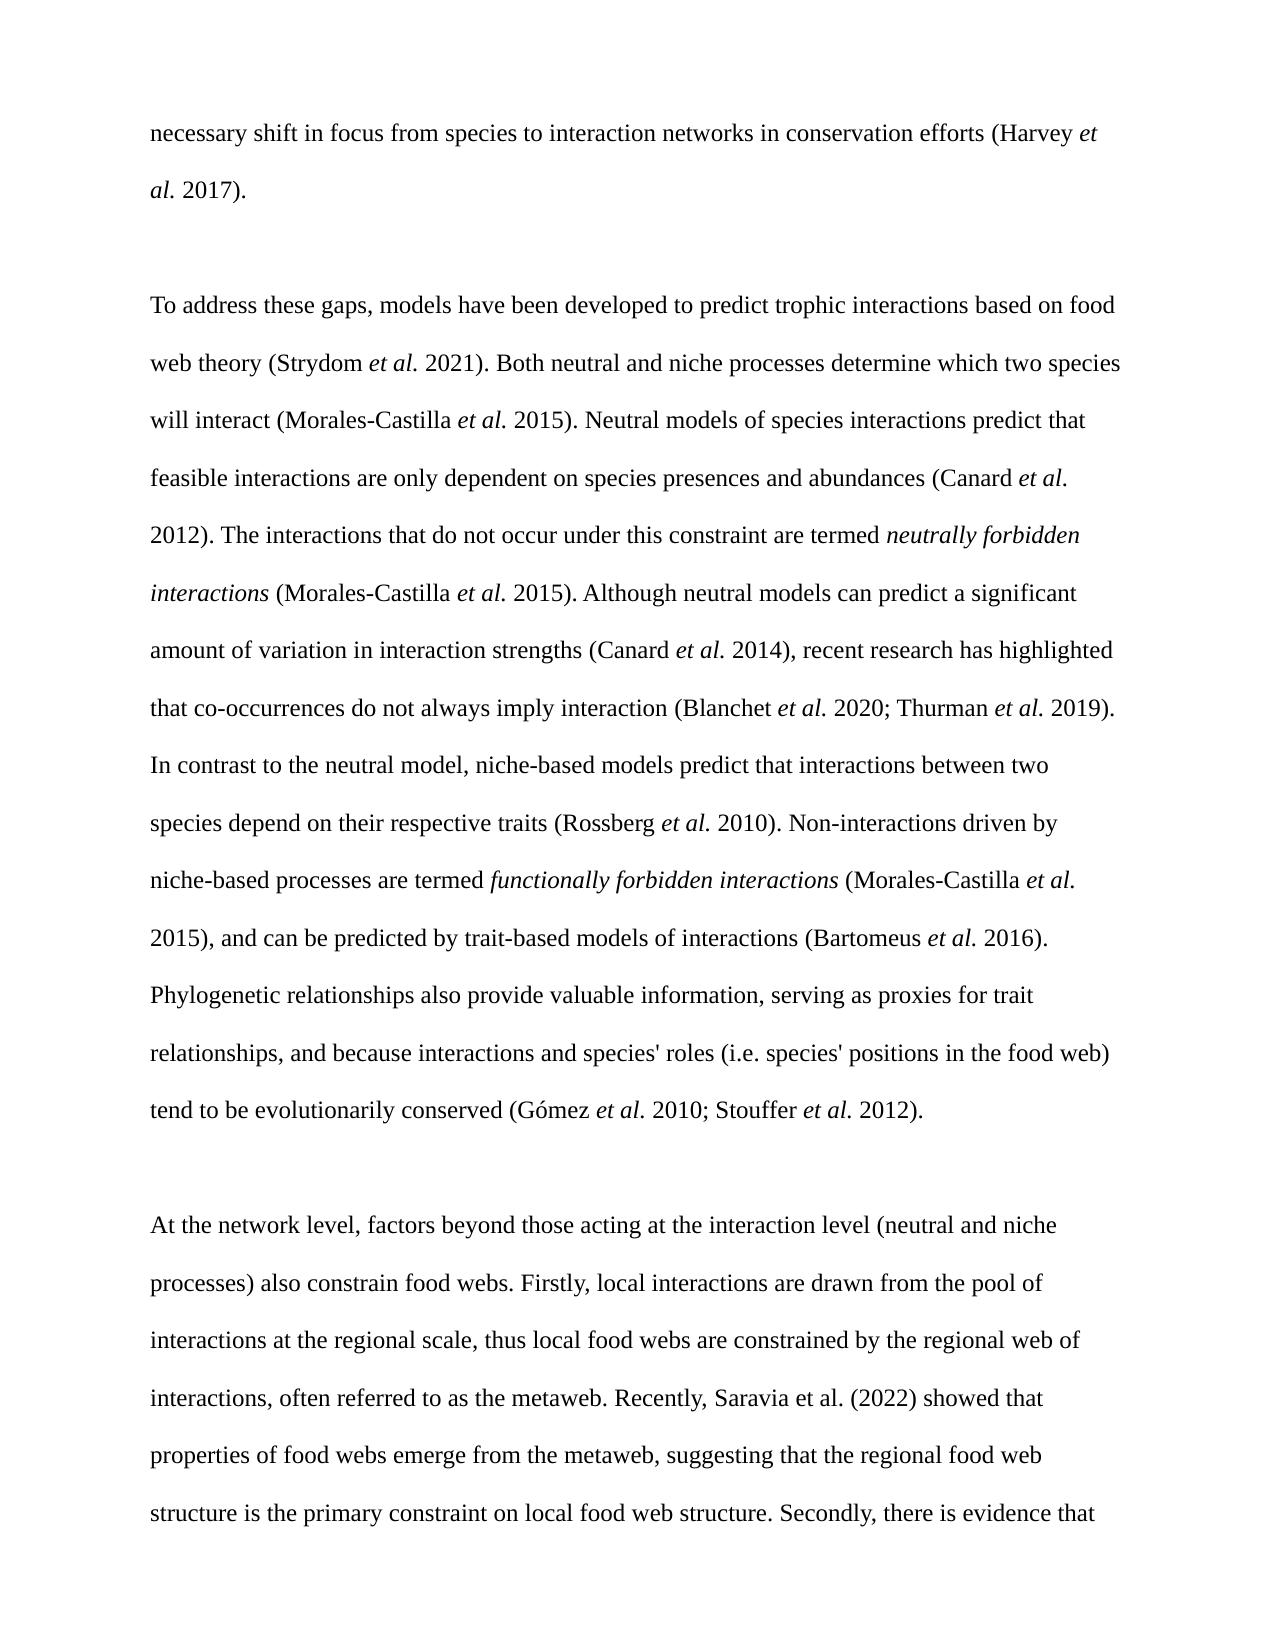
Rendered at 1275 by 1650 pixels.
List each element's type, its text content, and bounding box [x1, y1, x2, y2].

text At the network level, factors beyond those acting at the interaction level (neutral and niche processes) also constrain food webs. Firstly, local interactions are drawn from the pool of interactions at the regional scale, thus local food webs are constrained by the regional web of interactions, often referred to as the metaweb. Recently, Saravia et al. (2022) showed that properties of food webs emerge from the metaweb, suggesting that the regional food web structure is the primary constraint on local food web structure. Secondly, there is evidence that [150, 1211, 1125, 1527]
text necessary shift in focus from species to interaction networks in conservation efforts (Harvey et al. 2017). [150, 118, 1125, 204]
text To address these gaps, models have been developed to predict trophic interactions based on food web theory (Strydom et al. 2021). Both neutral and niche processes determine which two species will interact (Morales-Castilla et al. 2015). Neutral models of species interactions predict that feasible interactions are only dependent on species presences and abundances (Canard et al. 2012). The interactions that do not occur under this constraint are termed neutrally forbidden interactions (Morales-Castilla et al. 2015). Although neutral models can predict a significant amount of variation in interaction strengths (Canard et al. 2014), recent research has highlighted that co-occurrences do not always imply interaction (Blanchet et al. 2020; Thurman et al. 2019). In contrast to the neutral model, niche-based models predict that interactions between two species depend on their respective traits (Rossberg et al. 2010). Non-interactions driven by niche-based processes are termed functionally forbidden interactions (Morales-Castilla et al. 2015), and can be predicted by trait-based models of interactions (Bartomeus et al. 2016). Phylogenetic relationships also provide valuable information, serving as proxies for trait relationships, and because interactions and species' roles (i.e. species' positions in the food web) tend to be evolutionarily conserved (Gómez et al. 2010; Stouffer et al. 2012). [150, 291, 1125, 1124]
